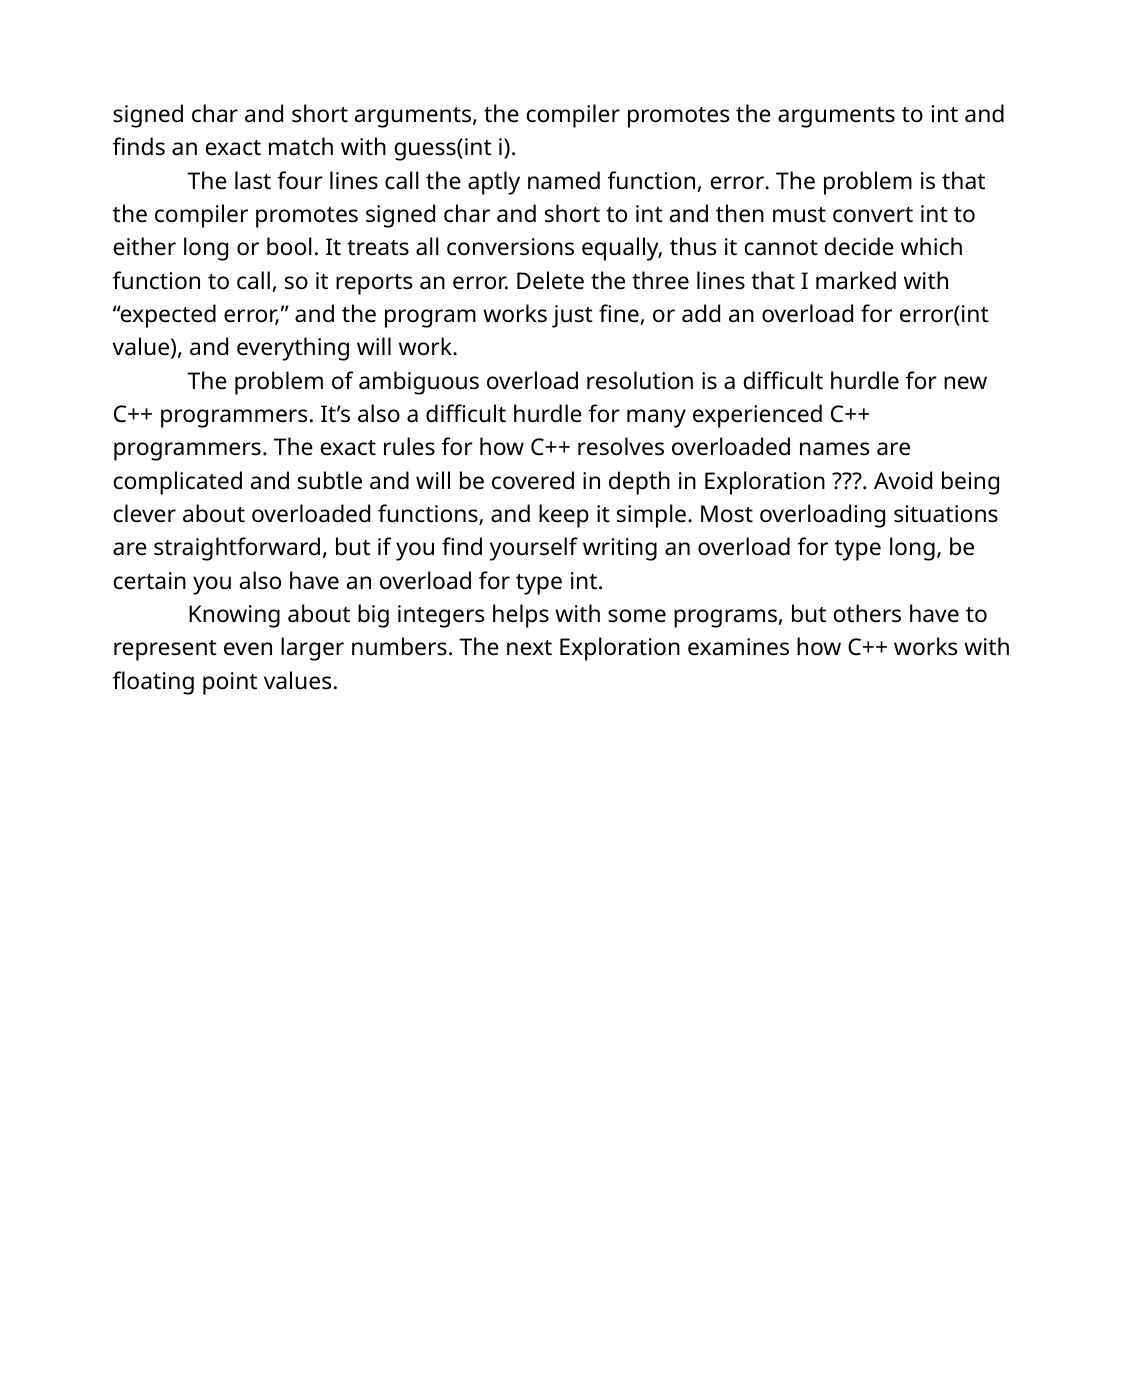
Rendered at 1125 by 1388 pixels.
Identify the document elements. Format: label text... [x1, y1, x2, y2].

text signed char and short arguments, the compiler promotes the arguments to int and finds an exact match with guess(int i). [112, 96, 1012, 163]
text Knowing about big integers helps with some programs, but others have to represent even larger numbers. The next Exploration examines how C++ works with floating point values. [112, 596, 1012, 696]
text The last four lines call the aptly named function, error. The problem is that the compiler promotes signed char and short to int and then must convert int to either long or bool. It treats all conversions equally, thus it cannot decide which function to call, so it reports an error. Delete the three lines that I marked with “expected error,” and the program works just fine, or add an overload for error(int value), and everything will work. [112, 163, 1012, 363]
text The problem of ambiguous overload resolution is a difficult hurdle for new C++ programmers. It’s also a difficult hurdle for many experienced C++ programmers. The exact rules for how C++ resolves overloaded names are complicated and subtle and will be covered in depth in Exploration ???. Avoid being clever about overloaded functions, and keep it simple. Most overloading situations are straightforward, but if you find yourself writing an overload for type long, be certain you also have an overload for type int. [112, 363, 1012, 596]
